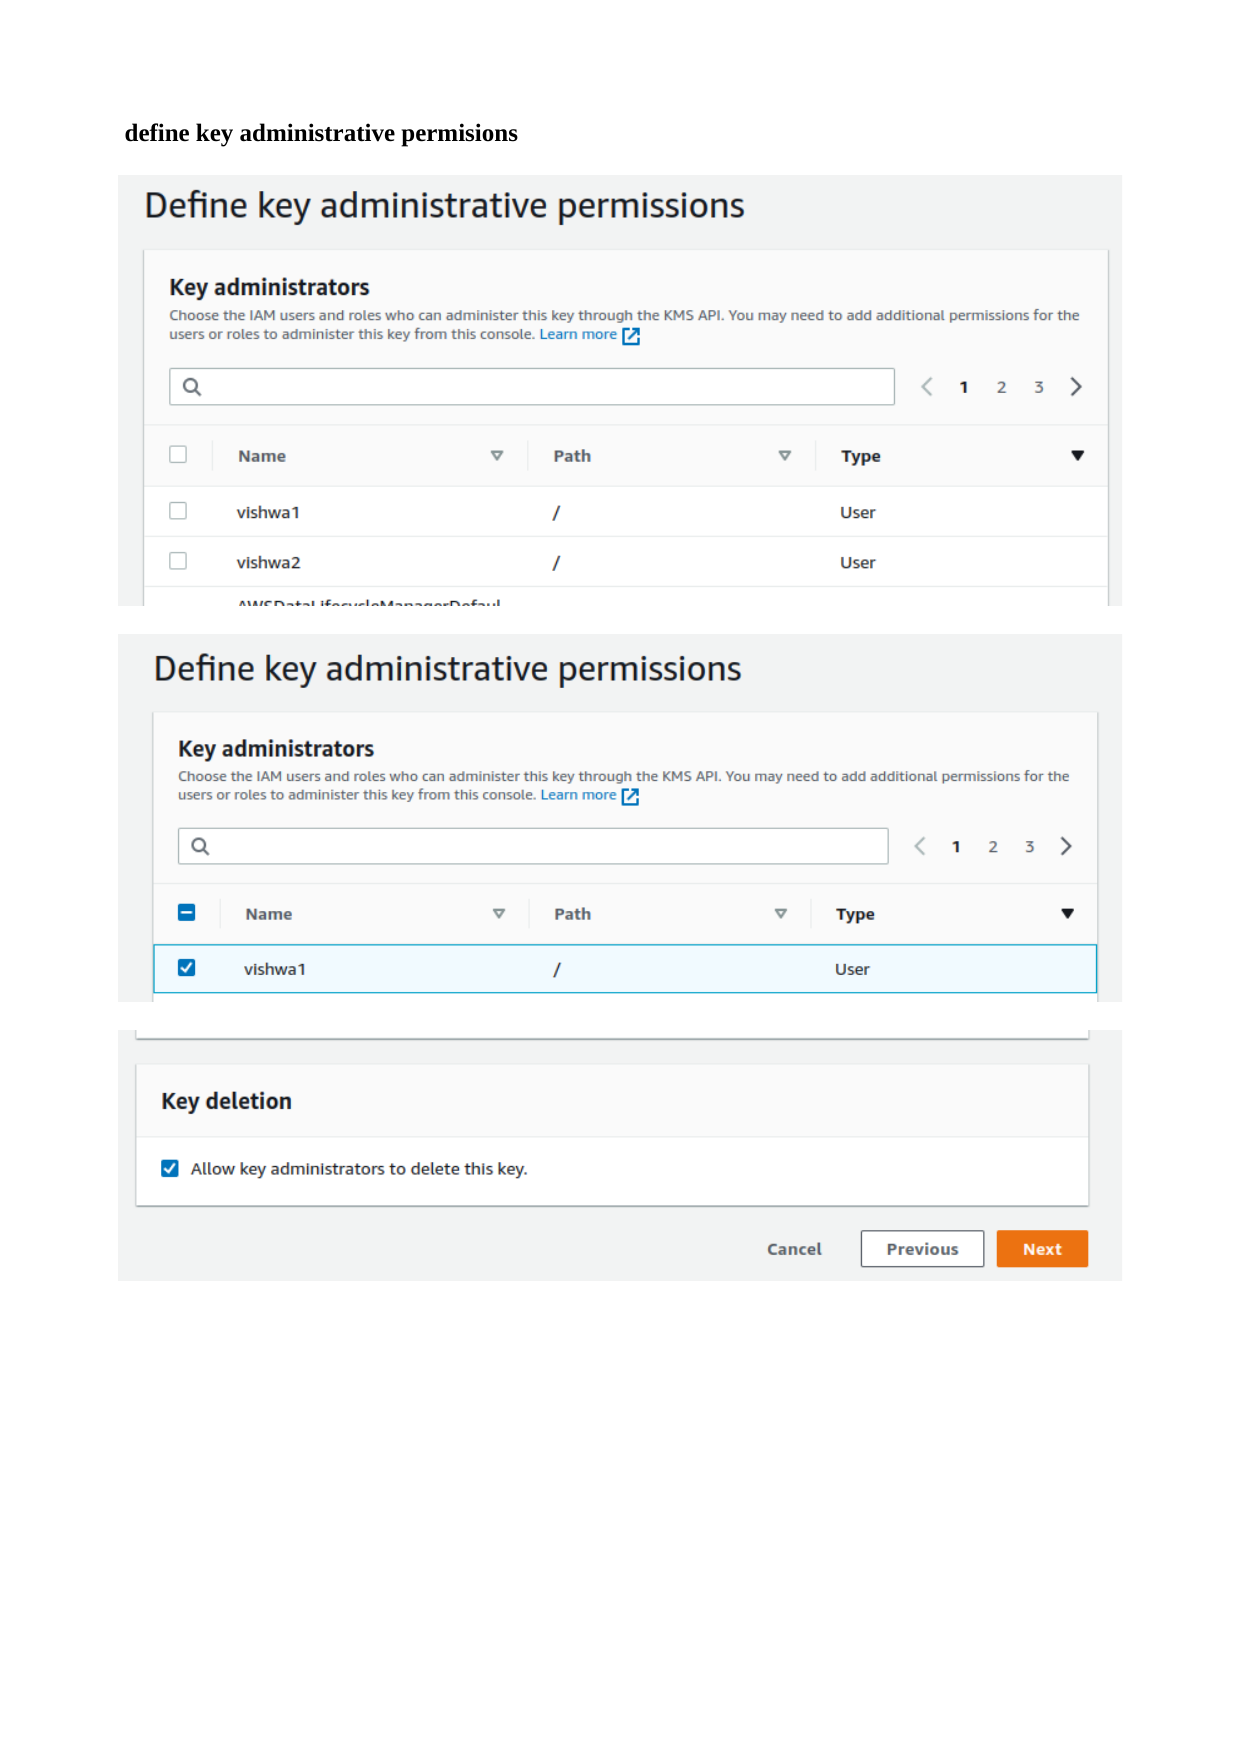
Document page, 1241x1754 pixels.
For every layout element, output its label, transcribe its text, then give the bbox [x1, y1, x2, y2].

picture [118, 175, 1123, 606]
text define key administrative permisions [118, 118, 1122, 147]
picture [118, 634, 1123, 1002]
picture [118, 1030, 1123, 1281]
